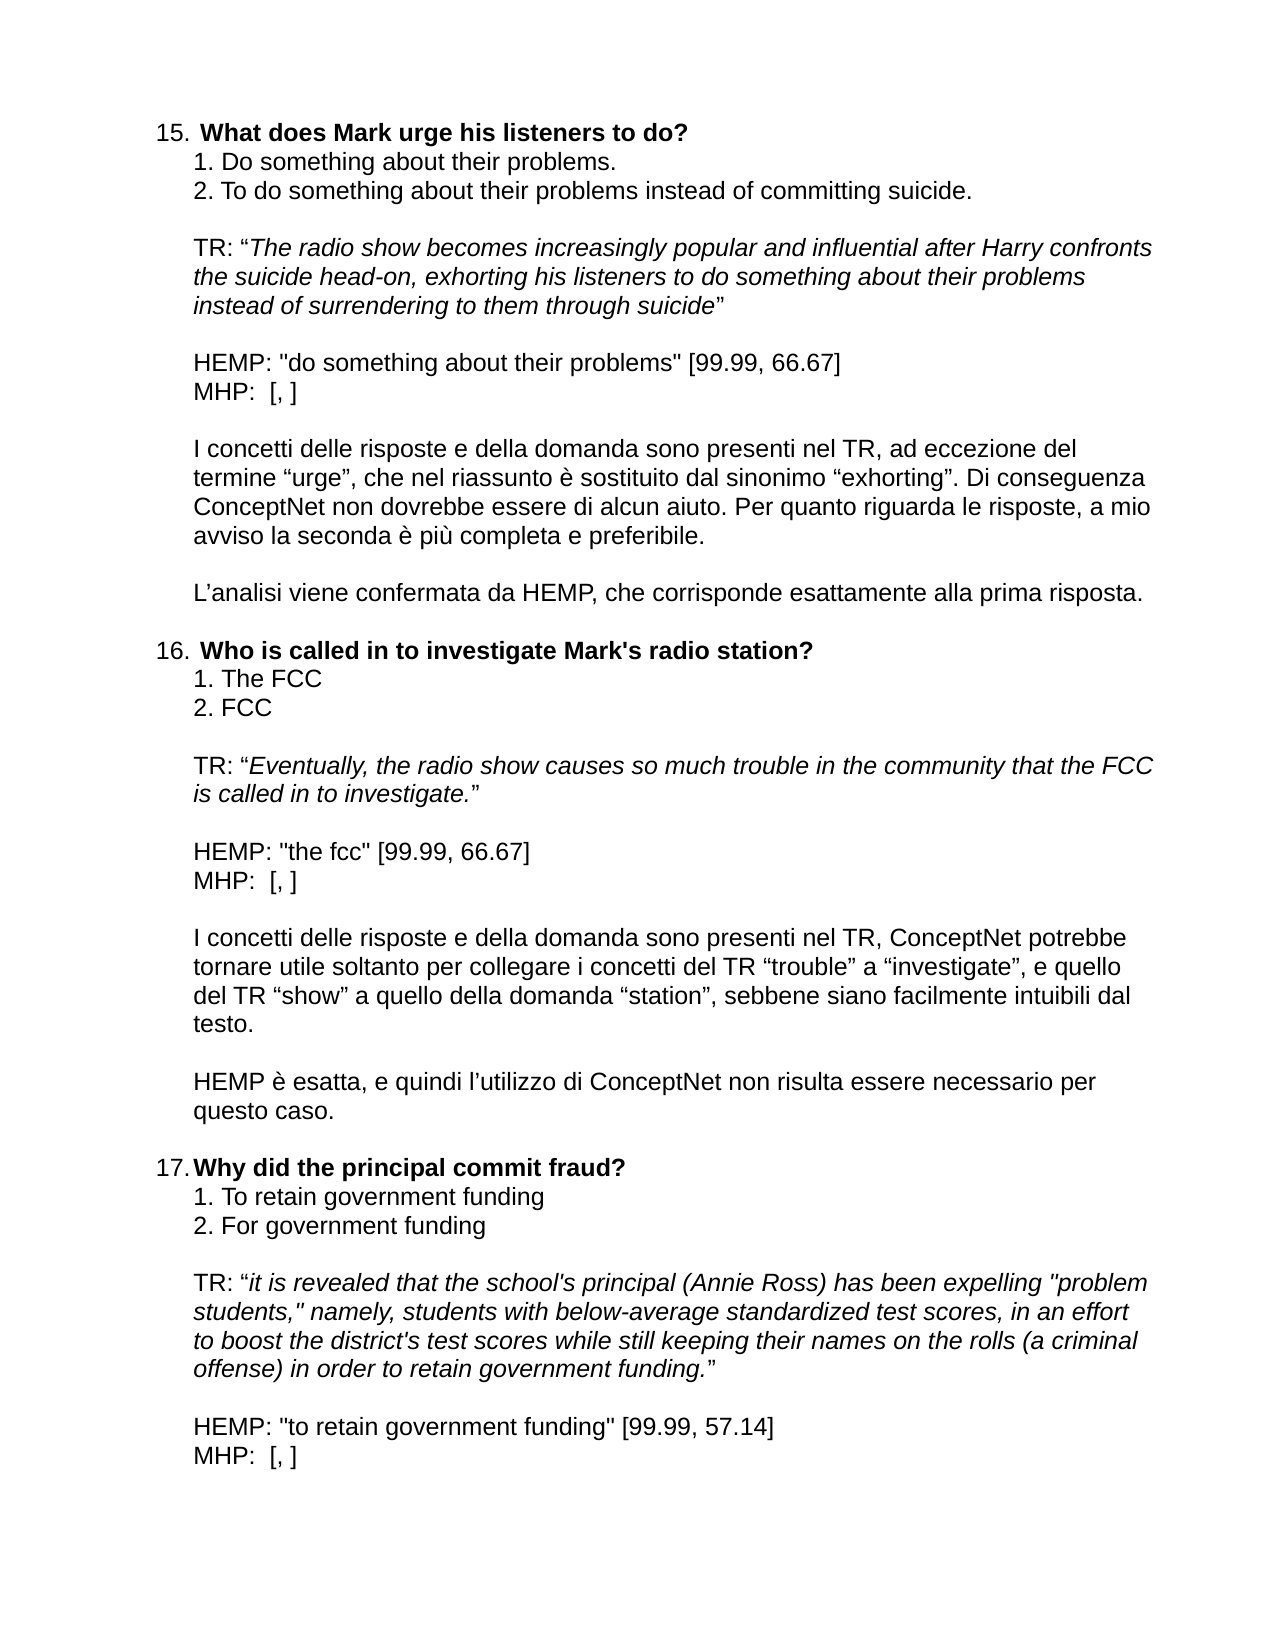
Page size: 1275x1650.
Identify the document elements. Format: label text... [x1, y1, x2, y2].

list Why did the principal commit fraud? 1. To retain government funding 2. For government funding TR: “it is revealed that the school's principal (Annie Ross) has been expelling "problem students," namely, students with below-average standardized test scores, in an effort to boost the district's test scores while still keeping their names on the rolls (a criminal offense) in order to retain government funding.” HEMP: "to retain government funding" [99.99, 57.14] MHP: [, ] [156, 1153, 1157, 1498]
list I concetti delle risposte e della domanda sono presenti nel TR, ConceptNet potrebbe tornare utile soltanto per collegare i concetti del TR “trouble” a “investigate”, e quello del TR “show” a quello della domanda “station”, sebbene siano facilmente intuibili dal testo. HEMP è esatta, e quindi l’utilizzo di ConceptNet non risulta essere necessario per questo caso. [156, 923, 1157, 1153]
list I concetti delle risposte e della domanda sono presenti nel TR, ad eccezione del termine “urge”, che nel riassunto è sostituito dal sinonimo “exhorting”. Di conseguenza ConceptNet non dovrebbe essere di alcun aiuto. Per quanto riguarda le risposte, a mio avviso la seconda è più completa e preferibile. L’analisi viene confermata da HEMP, che corrisponde esattamente alla prima risposta. [156, 434, 1157, 636]
list Who is called in to investigate Mark's radio station? 1. The FCC 2. FCC TR: “Eventually, the radio show causes so much trouble in the community that the FCC is called in to investigate.” HEMP: "the fcc" [99.99, 66.67] MHP: [, ] [156, 636, 1157, 923]
list What does Mark urge his listeners to do? 1. Do something about their problems. 2. To do something about their problems instead of committing suicide. TR: “The radio show becomes increasingly popular and influential after Harry confronts the suicide head-on, exhorting his listeners to do something about their problems instead of surrendering to them through suicide” HEMP: "do something about their problems" [99.99, 66.67] MHP: [, ] [156, 118, 1157, 434]
